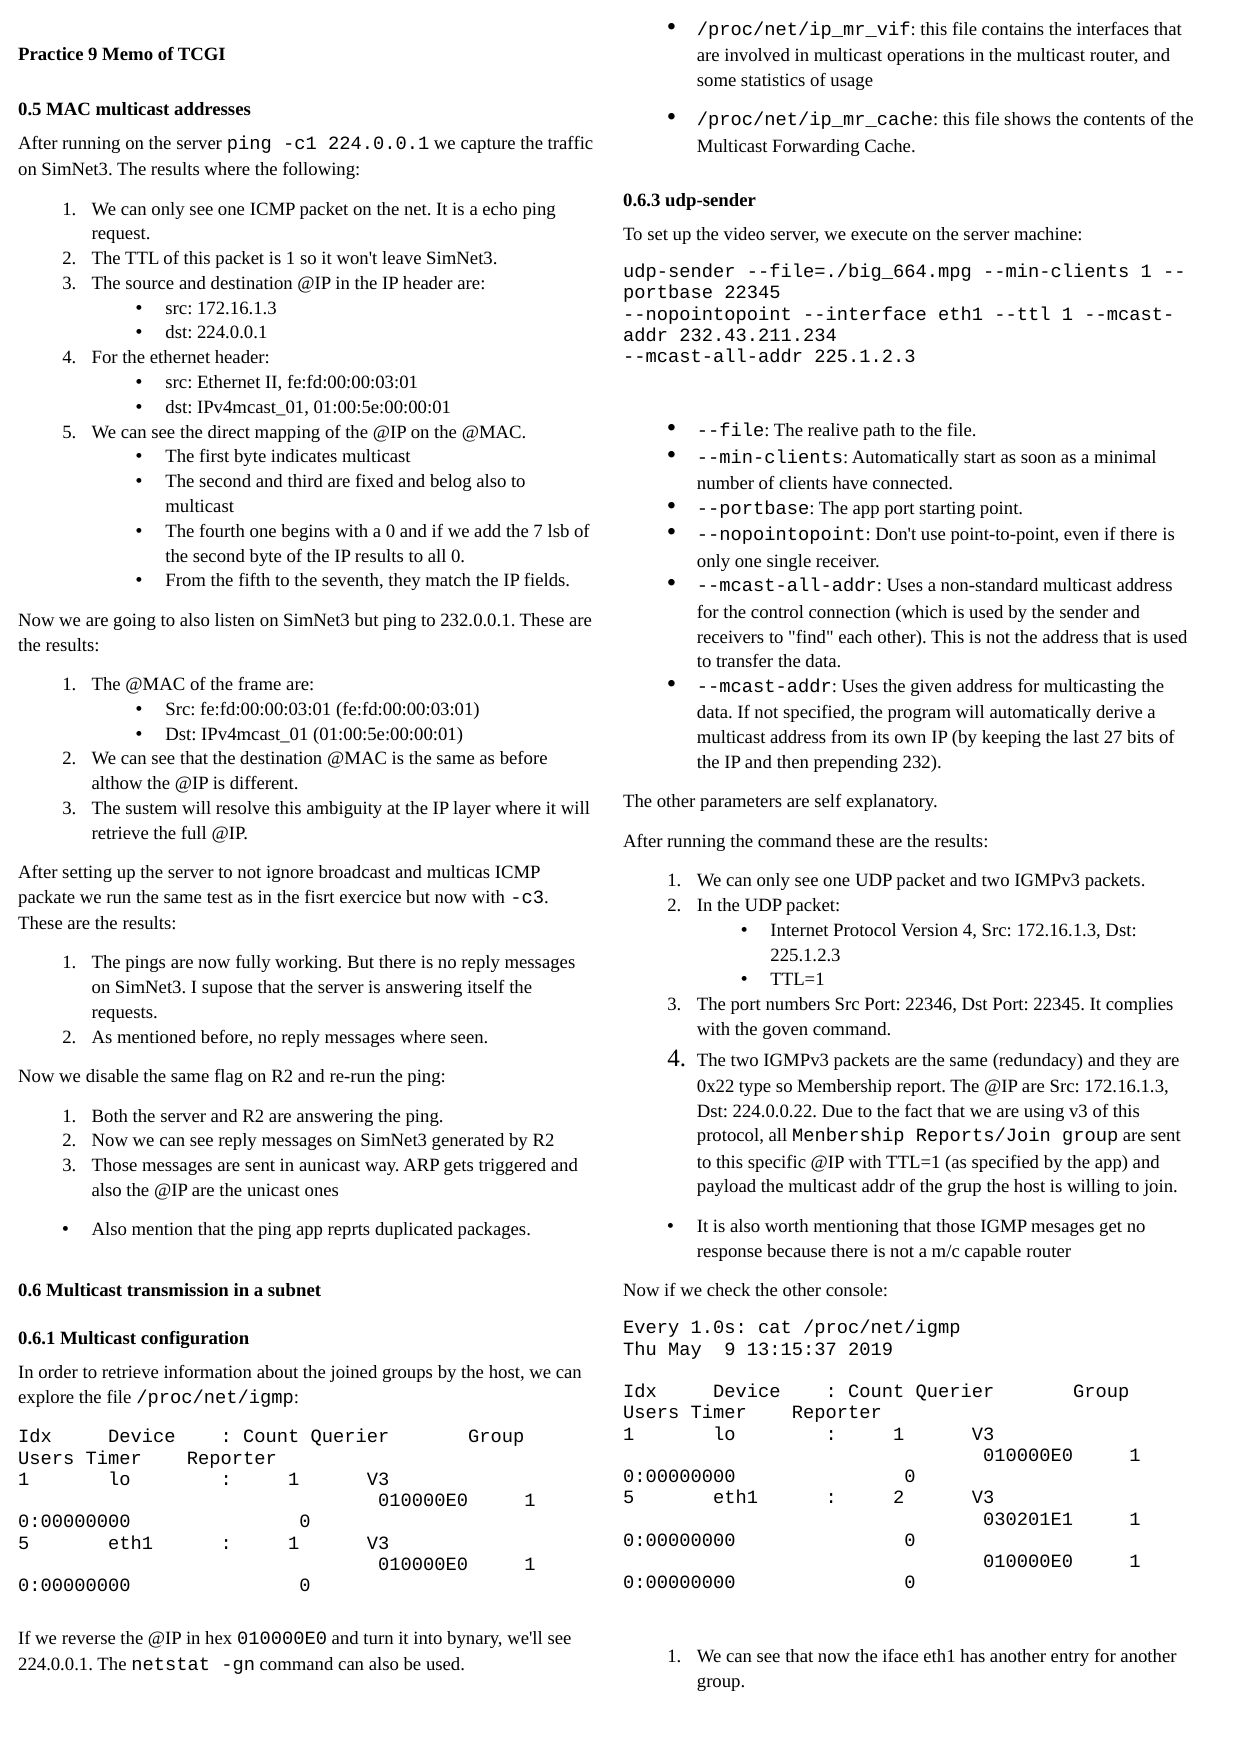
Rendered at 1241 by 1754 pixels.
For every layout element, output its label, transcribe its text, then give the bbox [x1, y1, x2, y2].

subtitle 0.6.1 Multicast configuration [18, 1327, 593, 1349]
list Those messages are sent in aunicast way. ARP gets triggered and also the @IP are the unicast ones [62, 1154, 593, 1201]
text Idx Device : Count Querier Group Users Timer Reporter [18, 1427, 593, 1470]
text Now we disable the same flag on R2 and re-run the ping: [18, 1065, 593, 1087]
subtitle 0.5 MAC multicast addresses [18, 98, 593, 119]
list Now we can see reply messages on SimNet3 generated by R2 [62, 1129, 593, 1151]
list The @MAC of the frame are: [62, 673, 593, 694]
list TTL=1 [741, 968, 1199, 990]
list The first byte indicates multicast [136, 445, 593, 467]
list We can see the direct mapping of the @IP on the @MAC. [62, 421, 593, 442]
text 010000E0 1 0:00000000 0 [623, 1552, 1199, 1594]
text To set up the video server, we execute on the server machine: [623, 223, 1199, 244]
list Both the server and R2 are answering the ping. [62, 1104, 593, 1126]
list In the UDP packet: [667, 894, 1199, 916]
subtitle 0.6.3 udp-sender [623, 188, 1199, 210]
text udp-sender --file=./big_664.mpg --min-clients 1 --portbase 22345 [623, 262, 1199, 304]
list src: Ethernet II, fe:fd:00:00:03:01 [136, 371, 593, 392]
text 1 lo : 1 V3 [623, 1424, 1199, 1446]
list The two IGMPv3 packets are the same (redundacy) and they are 0x22 type so Membership report. The @IP are Src: 172.16.1.3, Dst: 224.0.0.22. Due to the fact that we are using v3 of this protocol, all Menbership Reports/Join group are sent to this specific @IP with TTL=1 (as specified by the app) and payload the multicast addr of the grup the host is willing to join. [667, 1043, 1199, 1197]
list The pings are now fully working. But there is no reply messages on SimNet3. I supose that the server is answering itself the requests. [62, 951, 593, 1023]
text Idx Device : Count Querier Group Users Timer Reporter [623, 1382, 1199, 1424]
list src: 172.16.1.3 [136, 297, 593, 318]
text 010000E0 1 0:00000000 0 [18, 1555, 593, 1597]
list --min-clients: Automatically start as soon as a minimal number of clients have connected. [667, 446, 1199, 493]
text --nopointopoint --interface eth1 --ttl 1 --mcast-addr 232.43.211.234 [623, 304, 1199, 347]
list For the ethernet header: [62, 346, 593, 368]
list We can only see one ICMP packet on the net. It is a echo ping request. [62, 197, 593, 244]
list Also mention that the ping app reprts duplicated packages. [62, 1218, 593, 1240]
list We can see that the destination @MAC is the same as before althow the @IP is different. [62, 747, 593, 793]
list From the fifth to the seventh, they match the IP fields. [136, 569, 593, 591]
list We can only see one UDP packet and two IGMPv3 packets. [667, 869, 1199, 891]
list We can see that now the iface eth1 has another entry for another group. [667, 1645, 1199, 1692]
list The fourth one begins with a 0 and if we add the 7 lsb of the second byte of the IP results to all 0. [136, 520, 593, 566]
list As mentioned before, no reply messages where seen. [62, 1026, 593, 1047]
list /proc/net/ip_mr_cache: this file shows the contents of the Multicast Forwarding Cache. [667, 108, 1199, 156]
list dst: 224.0.0.1 [136, 321, 593, 343]
list The second and third are fixed and belog also to multicast [136, 470, 593, 516]
list The TTL of this packet is 1 so it won't leave SimNet3. [62, 247, 593, 268]
text Now we are going to also listen on SimNet3 but ping to 232.0.0.1. These are the results: [18, 609, 593, 655]
text After running on the server ping -c1 224.0.0.1 we capture the traffic on SimNet3. The results where the following: [18, 132, 593, 179]
text Now if we check the other console: [623, 1279, 1199, 1301]
text 010000E0 1 0:00000000 0 [18, 1491, 593, 1533]
text Every 1.0s: cat /proc/net/igmp Thu May 9 13:15:37 2019 [623, 1318, 1199, 1361]
subtitle Practice 9 Memo of TCGI [18, 43, 593, 64]
text --mcast-all-addr 225.1.2.3 [623, 347, 1199, 368]
text In order to retrieve information about the joined groups by the host, we can explore the file /proc/net/igmp: [18, 1361, 593, 1409]
text 5 eth1 : 2 V3 [623, 1488, 1199, 1509]
text 010000E0 1 0:00000000 0 [623, 1446, 1199, 1488]
subtitle 0.6 Multicast transmission in a subnet [18, 1278, 593, 1300]
text After running the command these are the results: [623, 830, 1199, 851]
text After setting up the server to not ignore broadcast and multicas ICMP packate we run the same test as in the fisrt exercice but now with -c3. These are the results: [18, 861, 593, 934]
text The other parameters are self explanatory. [623, 790, 1199, 812]
list dst: IPv4mcast_01, 01:00:5e:00:00:01 [136, 396, 593, 417]
text If we reverse the @IP in hex 010000E0 and turn it into bynary, we'll see 224.0.0.1. The netstat -gn command can also be used. [18, 1627, 593, 1676]
text 5 eth1 : 1 V3 [18, 1533, 593, 1555]
text 030201E1 1 0:00000000 0 [623, 1509, 1199, 1552]
list The source and destination @IP in the IP header are: [62, 272, 593, 293]
list /proc/net/ip_mr_vif: this file contains the interfaces that are involved in multicast operations in the multicast router, and some statistics of usage [667, 18, 1199, 90]
list Internet Protocol Version 4, Src: 172.16.1.3, Dst: 225.1.2.3 [741, 919, 1199, 965]
list The port numbers Src Port: 22346, Dst Port: 22345. It complies with the goven command. [667, 993, 1199, 1039]
list --portbase: The app port starting point. [667, 497, 1199, 520]
list Src: fe:fd:00:00:03:01 (fe:fd:00:00:03:01) [136, 698, 593, 719]
list --mcast-addr: Uses the given address for multicasting the data. If not specified, the program will automatically derive a multicast address from its own IP (by keeping the last 27 bits of the IP and then prepending 232). [667, 675, 1199, 773]
list Dst: IPv4mcast_01 (01:00:5e:00:00:01) [136, 722, 593, 744]
list --mcast-all-addr: Uses a non-standard multicast address for the control connection (which is used by the sender and receivers to "find" each other). This is not the address that is used to transfer the data. [667, 574, 1199, 672]
list The sustem will resolve this ambiguity at the IP layer where it will retrieve the full @IP. [62, 797, 593, 843]
list --file: The realive path to the file. [667, 419, 1199, 442]
text 1 lo : 1 V3 [18, 1470, 593, 1491]
list It is also worth mentioning that those IGMP mesages get no response because there is not a m/c capable router [667, 1215, 1199, 1261]
list --nopointopoint: Don't use point-to-point, even if there is only one single receiver. [667, 523, 1199, 571]
